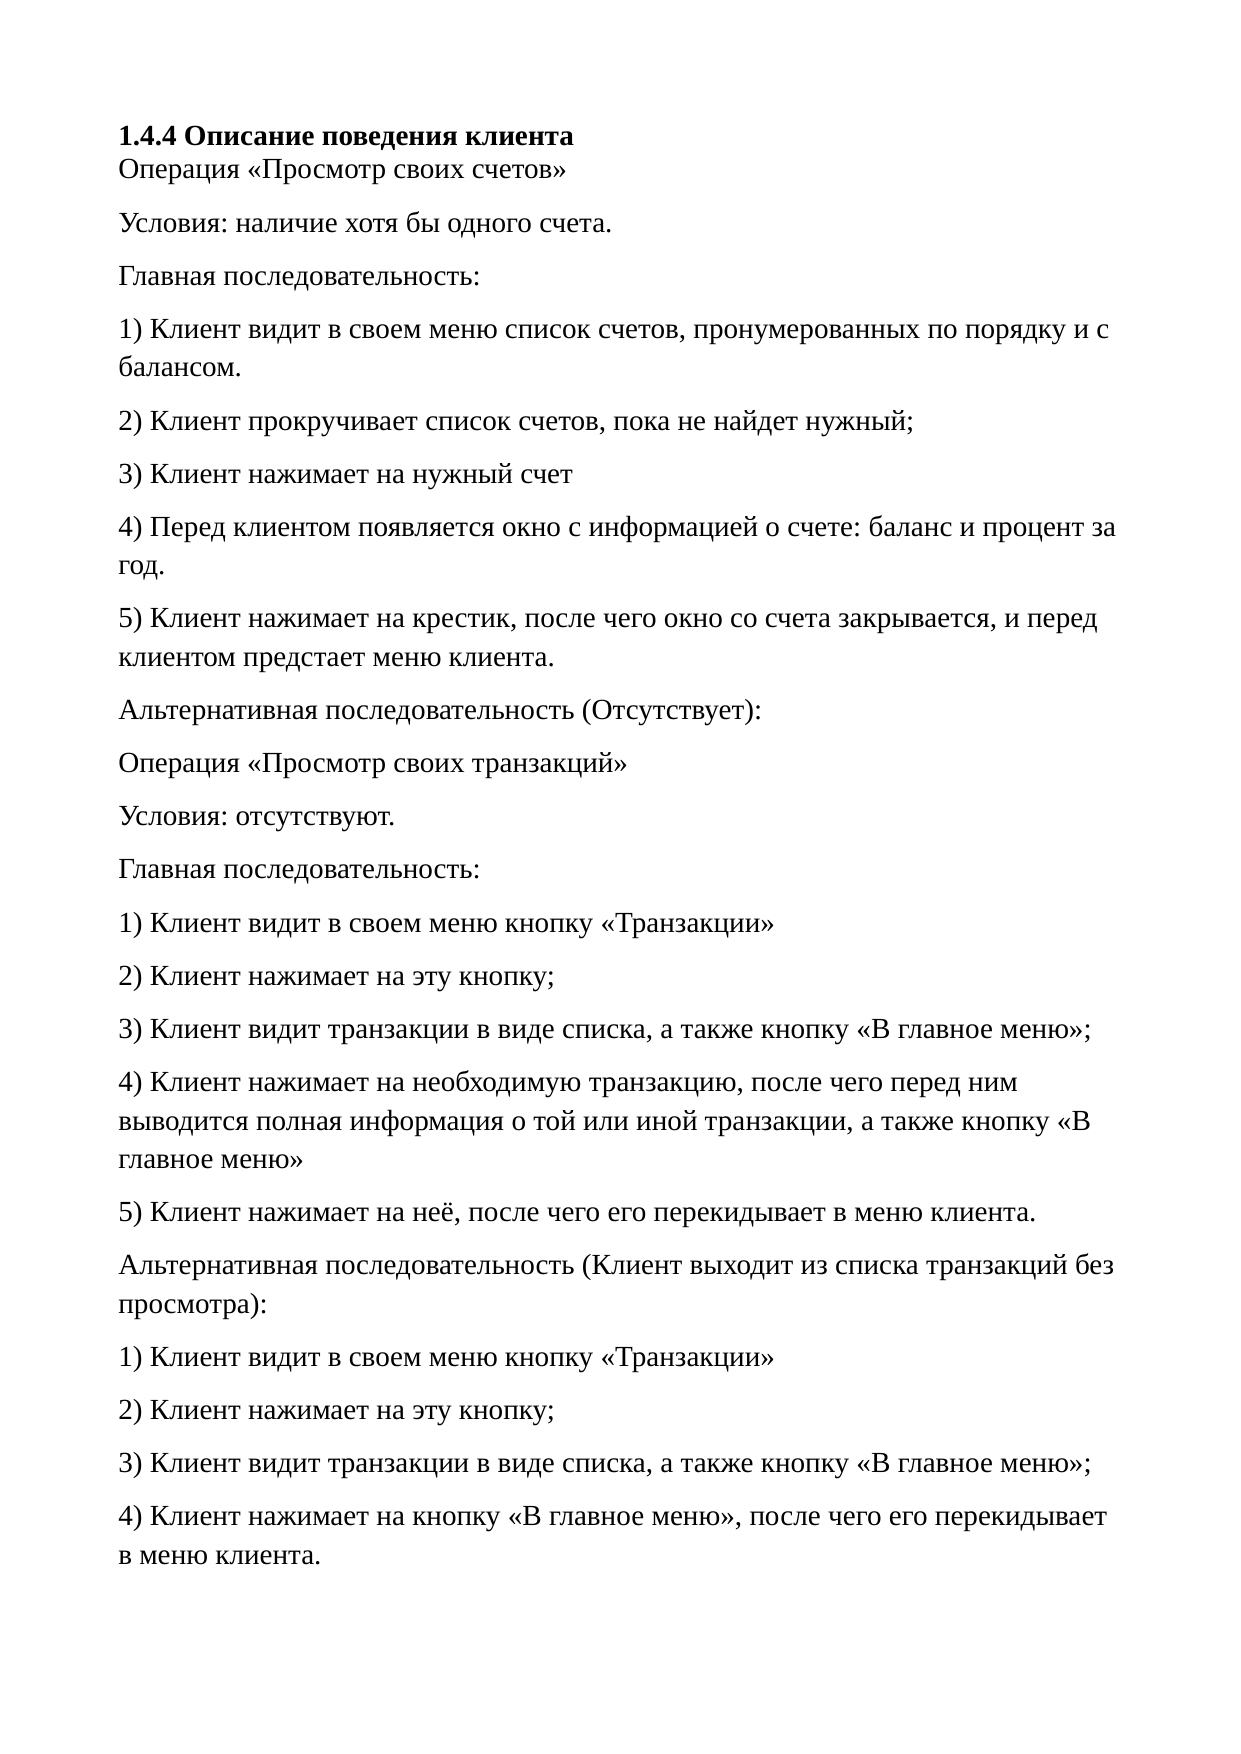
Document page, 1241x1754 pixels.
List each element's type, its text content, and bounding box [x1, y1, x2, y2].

text Операция «Просмотр своих счетов» [118, 152, 1122, 185]
text 2) Клиент нажимает на эту кнопку; [118, 1392, 1122, 1426]
text Главная последовательность: [118, 258, 1122, 291]
text 1) Клиент видит в своем меню кнопку «Транзакции» [118, 1339, 1122, 1373]
text 2) Клиент прокручивает список счетов, пока не найдет нужный; [118, 403, 1122, 436]
text 3) Клиент видит транзакции в виде списка, а также кнопку «В главное меню»; [118, 1011, 1122, 1044]
text 4) Клиент нажимает на необходимую транзакцию, после чего перед ним выводится полная информация о той или иной транзакции, а также кнопку «В главное меню» [118, 1064, 1122, 1175]
subtitle 1.4.4 Описание поведения клиента [118, 118, 1122, 152]
text 5) Клиент нажимает на неё, после чего его перекидывает в меню клиента. [118, 1194, 1122, 1228]
text Условия: отсутствуют. [118, 798, 1122, 832]
text 3) Клиент нажимает на нужный счет [118, 456, 1122, 489]
text 1) Клиент видит в своем меню список счетов, пронумерованных по порядку и с балансом. [118, 311, 1122, 383]
text Главная последовательность: [118, 852, 1122, 885]
text 5) Клиент нажимает на крестик, после чего окно со счета закрывается, и перед клиентом предстает меню клиента. [118, 601, 1122, 673]
text 4) Клиент нажимает на кнопку «В главное меню», после чего его перекидывает в меню клиента. [118, 1498, 1122, 1571]
text Альтернативная последовательность (Отсутствует): [118, 692, 1122, 726]
text Операция «Просмотр своих транзакций» [118, 745, 1122, 779]
text Альтернативная последовательность (Клиент выходит из списка транзакций без просмотра): [118, 1247, 1122, 1319]
text 2) Клиент нажимает на эту кнопку; [118, 958, 1122, 991]
text Условия: наличие хотя бы одного счета. [118, 205, 1122, 238]
text 3) Клиент видит транзакции в виде списка, а также кнопку «В главное меню»; [118, 1445, 1122, 1479]
text 1) Клиент видит в своем меню кнопку «Транзакции» [118, 905, 1122, 938]
text 4) Перед клиентом появляется окно с информацией о счете: баланс и процент за год. [118, 509, 1122, 581]
